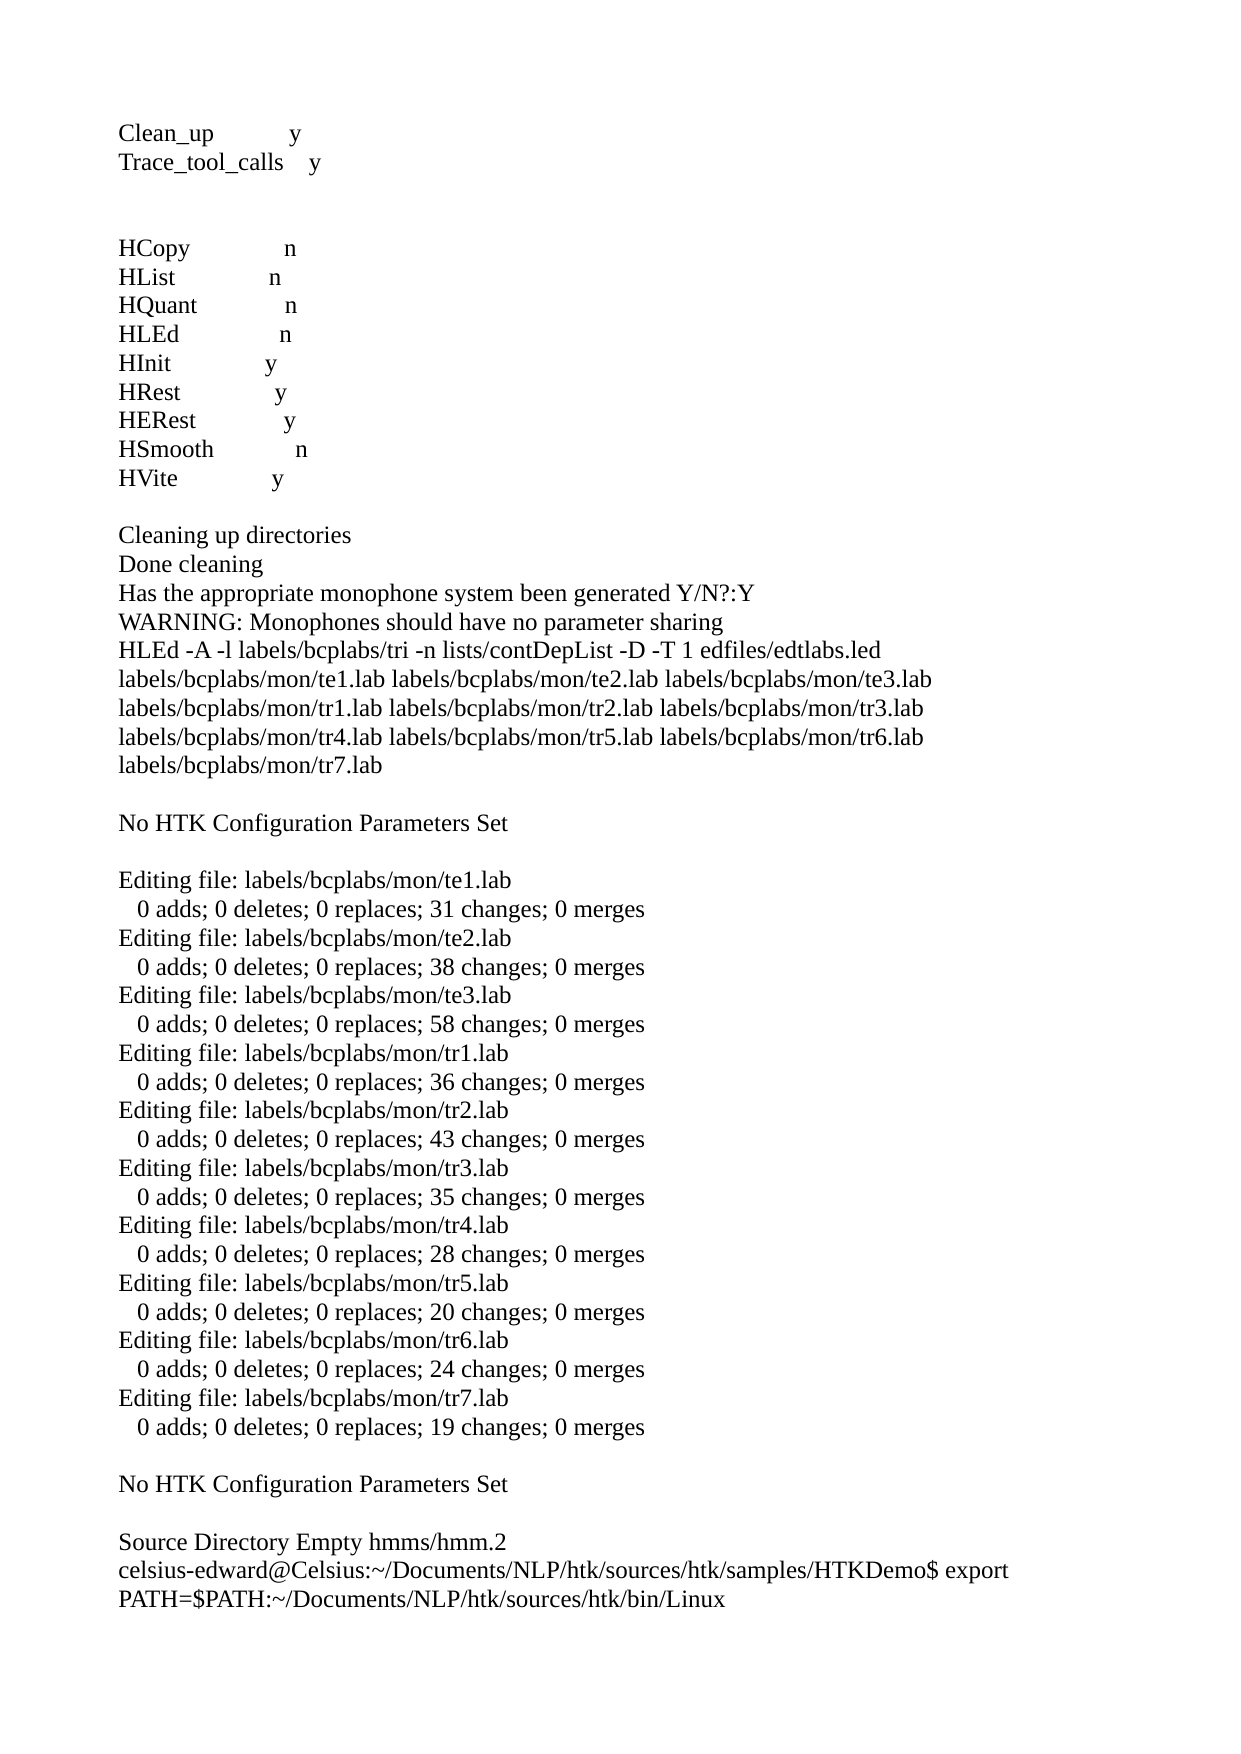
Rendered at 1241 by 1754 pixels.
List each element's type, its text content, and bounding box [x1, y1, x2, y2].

text Clean_up y [118, 118, 1122, 147]
text Editing file: labels/bcplabs/mon/te3.lab [118, 981, 1122, 1009]
text 0 adds; 0 deletes; 0 replaces; 28 changes; 0 merges [118, 1239, 1122, 1268]
text No HTK Configuration Parameters Set [118, 1469, 1122, 1498]
text 0 adds; 0 deletes; 0 replaces; 43 changes; 0 merges [118, 1124, 1122, 1153]
text 0 adds; 0 deletes; 0 replaces; 38 changes; 0 merges [118, 952, 1122, 981]
text Source Directory Empty hmms/hmm.2 [118, 1527, 1122, 1556]
text Editing file: labels/bcplabs/mon/te2.lab [118, 923, 1122, 952]
text Trace_tool_calls y [118, 147, 1122, 176]
text 0 adds; 0 deletes; 0 replaces; 31 changes; 0 merges [118, 894, 1122, 923]
text No HTK Configuration Parameters Set [118, 808, 1122, 837]
text HLEd n [118, 319, 1122, 348]
text HList n [118, 262, 1122, 291]
text Editing file: labels/bcplabs/mon/tr6.lab [118, 1326, 1122, 1354]
text Editing file: labels/bcplabs/mon/te1.lab [118, 866, 1122, 894]
text 0 adds; 0 deletes; 0 replaces; 20 changes; 0 merges [118, 1297, 1122, 1326]
text HVite y [118, 463, 1122, 492]
text HERest y [118, 406, 1122, 434]
text Cleaning up directories [118, 521, 1122, 549]
text Editing file: labels/bcplabs/mon/tr1.lab [118, 1038, 1122, 1067]
text Editing file: labels/bcplabs/mon/tr3.lab [118, 1153, 1122, 1182]
text Done cleaning [118, 549, 1122, 578]
text HQuant n [118, 291, 1122, 319]
text 0 adds; 0 deletes; 0 replaces; 36 changes; 0 merges [118, 1067, 1122, 1096]
text 0 adds; 0 deletes; 0 replaces; 58 changes; 0 merges [118, 1009, 1122, 1038]
text HLEd -A -l labels/bcplabs/tri -n lists/contDepList -D -T 1 edfiles/edtlabs.led labels/bcplabs/mon/te1.lab labels/bcplabs/mon/te2.lab labels/bcplabs/mon/te3.lab labels/bcplabs/mon/tr1.lab labels/bcplabs/mon/tr2.lab labels/bcplabs/mon/tr3.lab labels/bcplabs/mon/tr4.lab labels/bcplabs/mon/tr5.lab labels/bcplabs/mon/tr6.lab labels/bcplabs/mon/tr7.lab [118, 636, 1122, 779]
text 0 adds; 0 deletes; 0 replaces; 24 changes; 0 merges [118, 1354, 1122, 1383]
text WARNING: Monophones should have no parameter sharing [118, 607, 1122, 636]
text Editing file: labels/bcplabs/mon/tr5.lab [118, 1268, 1122, 1297]
text HRest y [118, 377, 1122, 406]
text 0 adds; 0 deletes; 0 replaces; 19 changes; 0 merges [118, 1412, 1122, 1441]
text 0 adds; 0 deletes; 0 replaces; 35 changes; 0 merges [118, 1182, 1122, 1211]
text Editing file: labels/bcplabs/mon/tr4.lab [118, 1211, 1122, 1239]
text Editing file: labels/bcplabs/mon/tr7.lab [118, 1383, 1122, 1412]
text Editing file: labels/bcplabs/mon/tr2.lab [118, 1096, 1122, 1124]
text Has the appropriate monophone system been generated Y/N?:Y [118, 578, 1122, 607]
text HCopy n [118, 233, 1122, 262]
text HInit y [118, 348, 1122, 377]
text HSmooth n [118, 434, 1122, 463]
text celsius-edward@Celsius:~/Documents/NLP/htk/sources/htk/samples/HTKDemo$ export PATH=$PATH:~/Documents/NLP/htk/sources/htk/bin/Linux [118, 1556, 1122, 1613]
